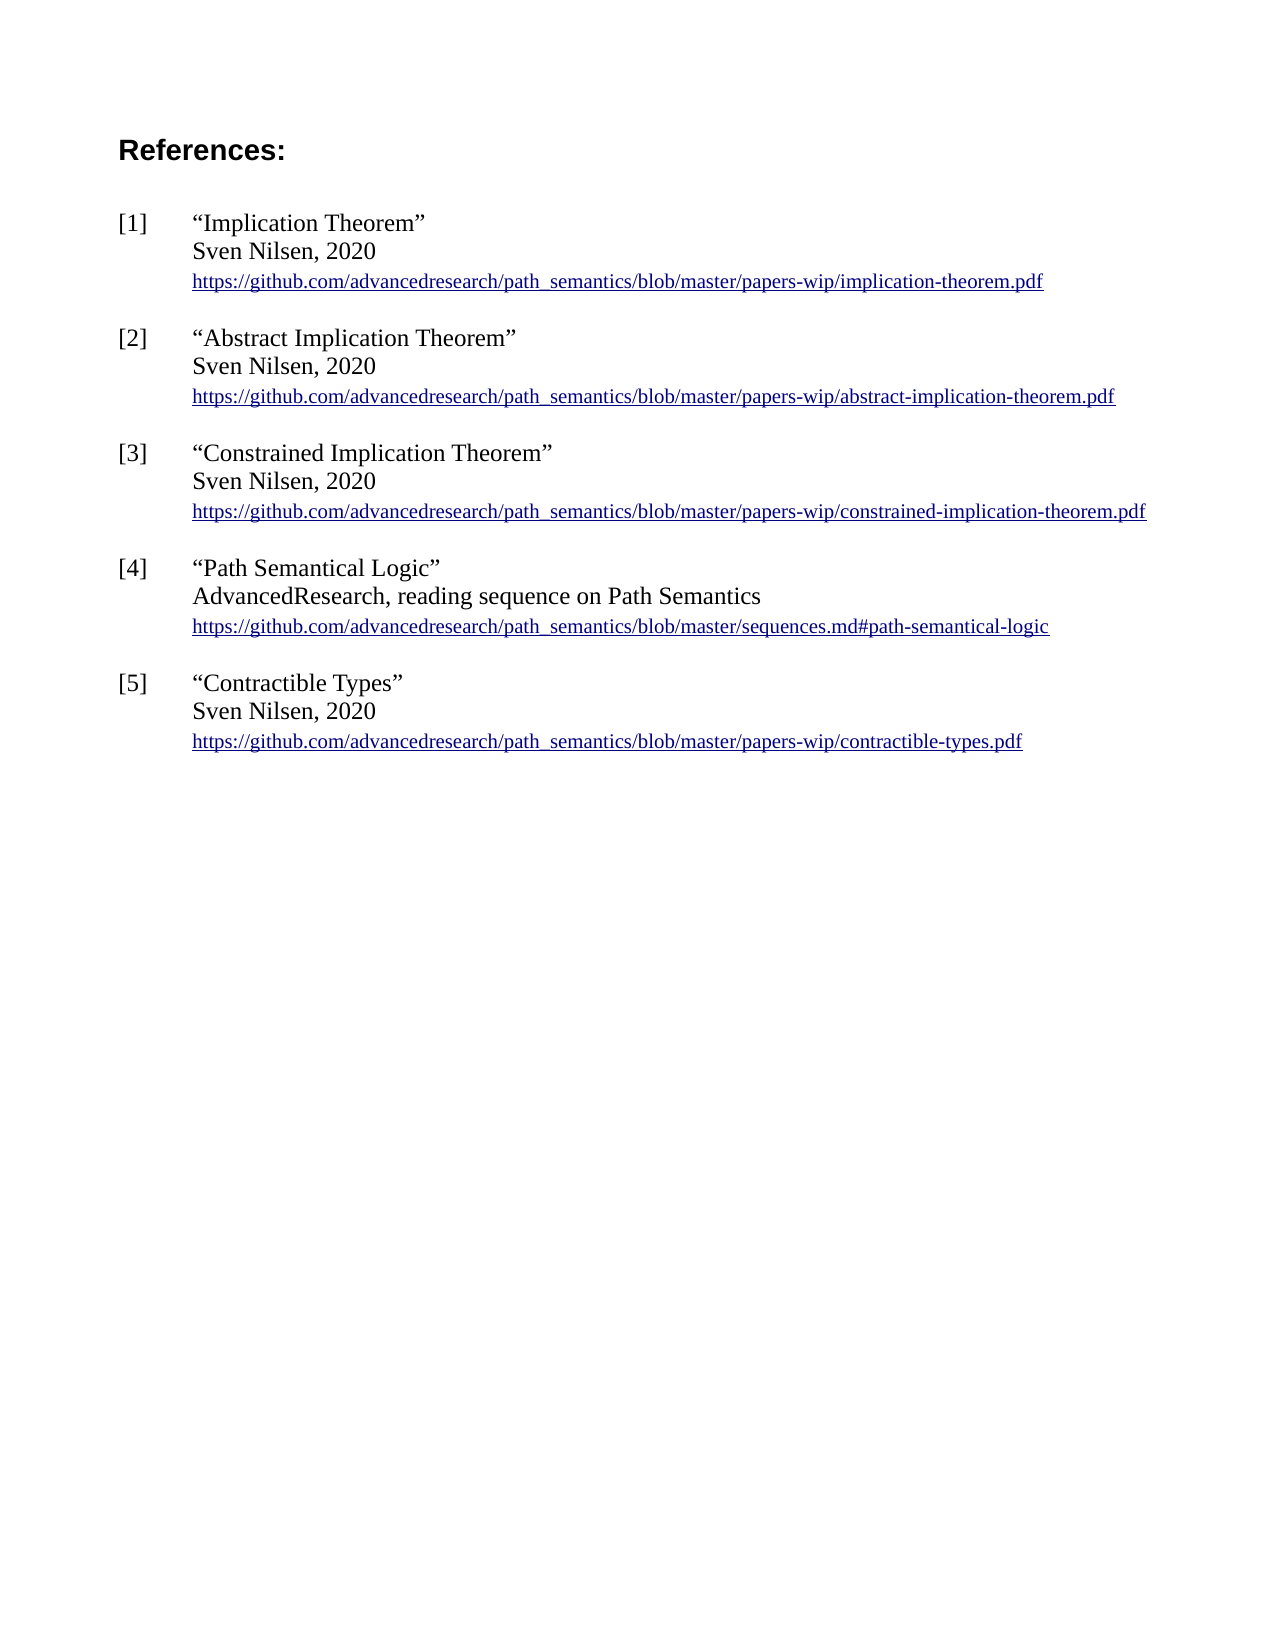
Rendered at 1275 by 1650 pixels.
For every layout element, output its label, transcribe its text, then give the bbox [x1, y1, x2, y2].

text AdvancedResearch, reading sequence on Path Semantics [118, 581, 1157, 610]
text [2] “Abstract Implication Theorem” [118, 323, 1157, 351]
text https://github.com/advancedresearch/path_semantics/blob/master/sequences.md#path-semantical-logic [118, 610, 1157, 639]
text https://github.com/advancedresearch/path_semantics/blob/master/papers-wip/contractible-types.pdf [118, 725, 1157, 754]
text https://github.com/advancedresearch/path_semantics/blob/master/papers-wip/abstract-implication-theorem.pdf [118, 380, 1157, 409]
text [3] “Constrained Implication Theorem” [118, 438, 1157, 466]
subtitle References: [118, 133, 1157, 166]
text [4] “Path Semantical Logic” [118, 553, 1157, 581]
text [1] “Implication Theorem” [118, 208, 1157, 236]
text Sven Nilsen, 2020 [118, 236, 1157, 265]
text Sven Nilsen, 2020 [118, 466, 1157, 495]
text Sven Nilsen, 2020 [118, 696, 1157, 725]
text https://github.com/advancedresearch/path_semantics/blob/master/papers-wip/constrained-implication-theorem.pdf [118, 495, 1157, 524]
text [5] “Contractible Types” [118, 668, 1157, 696]
text Sven Nilsen, 2020 [118, 351, 1157, 380]
text https://github.com/advancedresearch/path_semantics/blob/master/papers-wip/implication-theorem.pdf [118, 265, 1157, 294]
